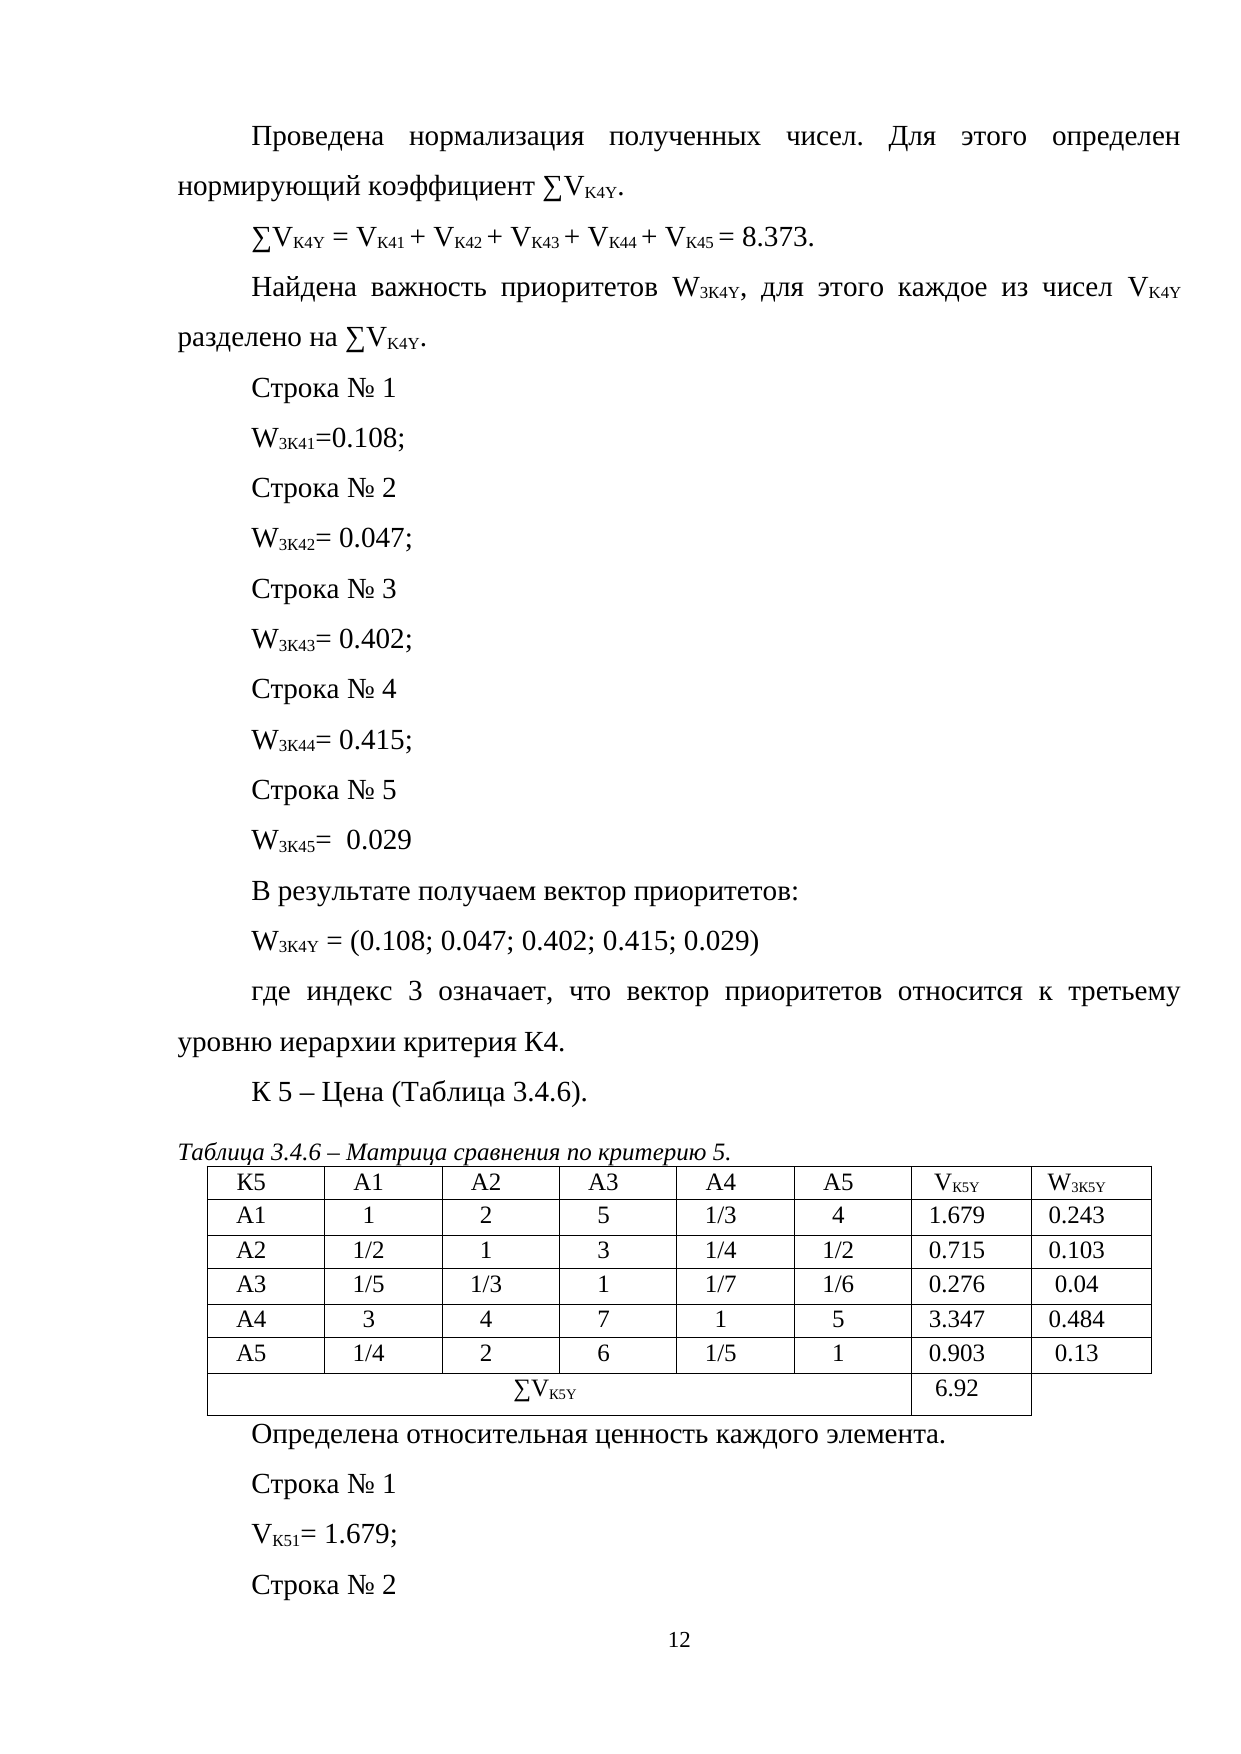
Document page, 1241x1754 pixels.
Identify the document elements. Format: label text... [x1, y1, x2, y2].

table_header VК5Y [912, 1167, 1031, 1199]
text Строка № 1 [177, 370, 1181, 403]
text W3К45= 0.029 [177, 822, 1181, 856]
text где индекс 3 означает, что вектор приоритетов относится к третьему уровню иерархии критерия К4. [177, 973, 1181, 1057]
text Проведена нормализация полученных чисел. Для этого определен нормирующий коэффициент ∑VK4Y. [177, 118, 1181, 202]
text W3К42= 0.047; [177, 521, 1181, 554]
table_cell 4 [795, 1200, 911, 1234]
table_cell А5 [208, 1338, 324, 1372]
table_cell 0.903 [912, 1338, 1031, 1372]
table_cell 0.484 [1032, 1305, 1151, 1337]
table_cell 1/3 [443, 1269, 559, 1303]
text Строка № 5 [177, 772, 1181, 806]
table_cell 1 [443, 1236, 559, 1268]
table_cell 6.92 [912, 1374, 1031, 1415]
text Строка № 4 [177, 672, 1181, 705]
table_cell 1/3 [677, 1200, 794, 1234]
table_cell 7 [560, 1305, 676, 1337]
text Строка № 2 [177, 1567, 1181, 1600]
table_header А1 [325, 1167, 442, 1199]
table_header А4 [677, 1167, 794, 1199]
table_cell А3 [208, 1269, 324, 1303]
table_cell А1 [208, 1200, 324, 1234]
table_cell 6 [560, 1338, 676, 1372]
table_header А5 [795, 1167, 911, 1199]
text К 5 – Цена (Таблица 3.4.6). [177, 1074, 1152, 1108]
text W3К41=0.108; [177, 420, 1181, 453]
text Строка № 1 [177, 1466, 1181, 1500]
text Найдена важность приоритетов W3К4Y, для этого каждое из чисел VK4Y разделено на ∑VK4Y. [177, 269, 1181, 353]
table_cell 1/5 [677, 1338, 794, 1372]
table_cell 0.13 [1032, 1338, 1151, 1372]
table_cell 3 [325, 1305, 442, 1337]
table_cell 0.243 [1032, 1200, 1151, 1234]
text ∑VК4Y = VК41 + VК42 + VК43 + VК44 + VК45 = 8.373. [177, 219, 1181, 252]
table_cell 1 [560, 1269, 676, 1303]
table_cell А4 [208, 1305, 324, 1337]
table_cell 0.103 [1032, 1236, 1151, 1268]
table_cell ∑VК5Y [208, 1374, 911, 1415]
table_cell 1 [795, 1338, 911, 1372]
table_cell 1.679 [912, 1200, 1031, 1234]
table_cell 1/5 [325, 1269, 442, 1303]
table_cell 1/4 [325, 1338, 442, 1372]
table_cell 0.715 [912, 1236, 1031, 1268]
text Определена относительная ценность каждого элемента. [177, 1416, 1181, 1449]
table_cell 1/7 [677, 1269, 794, 1303]
table_cell 3 [560, 1236, 676, 1268]
table_cell 0.04 [1032, 1269, 1151, 1303]
table_cell 5 [795, 1305, 911, 1337]
text Строка № 3 [177, 571, 1181, 604]
table_cell 1 [677, 1305, 794, 1337]
table_header К5 [208, 1167, 324, 1199]
table_cell 3.347 [912, 1305, 1031, 1337]
table_cell 1 [325, 1200, 442, 1234]
text W3К44= 0.415; [177, 722, 1181, 755]
table_cell 1/4 [677, 1236, 794, 1268]
text VК51= 1.679; [177, 1516, 1181, 1550]
text W3К43= 0.402; [177, 621, 1181, 655]
table_cell 2 [443, 1338, 559, 1372]
table_cell 1/6 [795, 1269, 911, 1303]
table_cell А2 [208, 1236, 324, 1268]
table_header А2 [443, 1167, 559, 1199]
table_cell 1/2 [795, 1236, 911, 1268]
table_cell 1/2 [325, 1236, 442, 1268]
table_cell 0.276 [912, 1269, 1031, 1303]
text Строка № 2 [177, 470, 1181, 504]
table_cell 2 [443, 1200, 559, 1234]
table_cell 4 [443, 1305, 559, 1337]
text В результате получаем вектор приоритетов: [177, 873, 1181, 906]
table_cell [1032, 1374, 1151, 1415]
table_header А3 [560, 1167, 676, 1199]
text Таблица 3.4.6 – Матрица сравнения по критерию 5. [177, 1137, 1181, 1166]
table_cell 5 [560, 1200, 676, 1234]
text W3К4Y = (0.108; 0.047; 0.402; 0.415; 0.029) [177, 923, 1181, 957]
table_header W3К5Y [1032, 1167, 1151, 1199]
